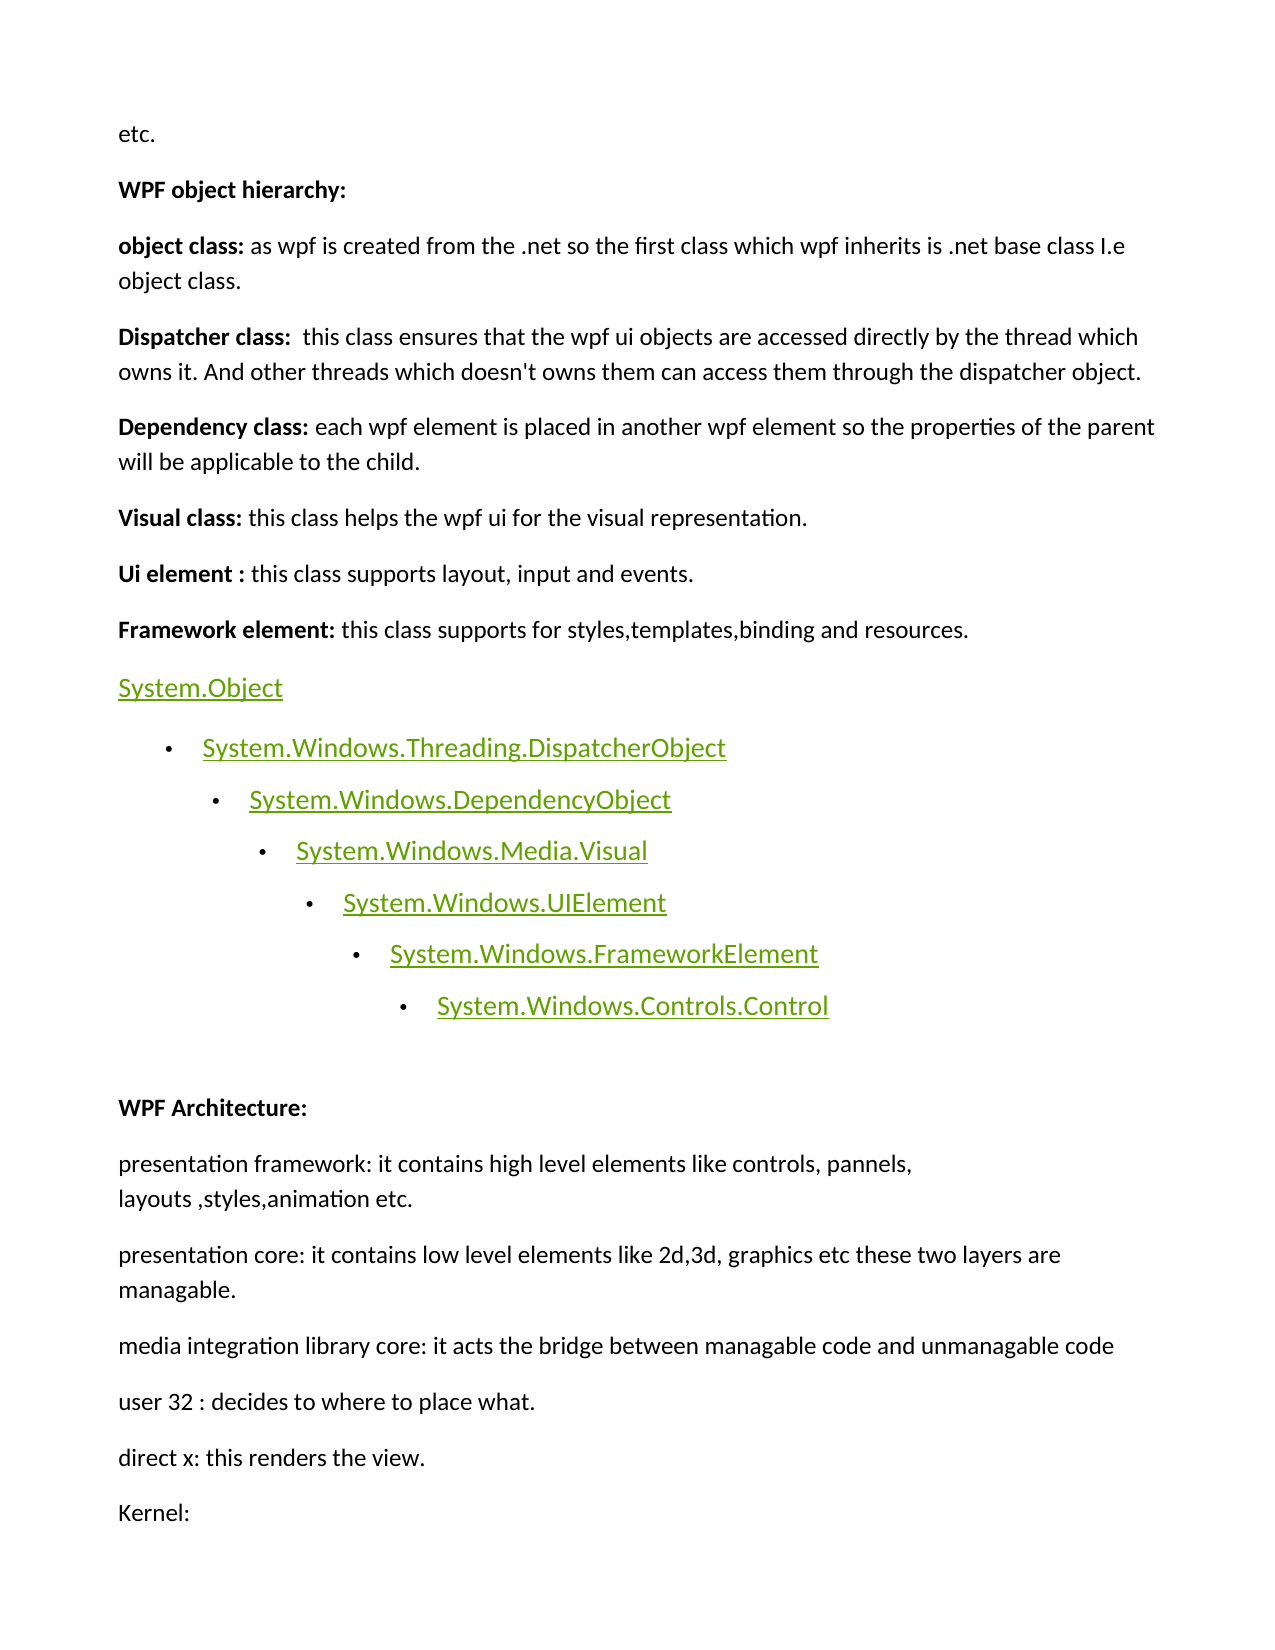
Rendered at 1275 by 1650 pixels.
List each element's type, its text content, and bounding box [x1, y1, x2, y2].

text Visual class: this class helps the wpf ui for the visual representation. [118, 502, 1157, 533]
text presentation framework: it contains high level elements like controls, pannels, layouts ,styles,animation etc. [118, 1148, 1157, 1214]
text Ui element : this class supports layout, input and events. [118, 558, 1157, 589]
text object class: as wpf is created from the .net so the first class which wpf inherits is .net base class I.e object class. [118, 230, 1157, 295]
text media integration library core: it acts the bridge between managable code and unmanagable code [118, 1330, 1157, 1361]
text etc. [118, 118, 1157, 149]
text System.Object [118, 670, 1157, 704]
text presentation core: it contains low level elements like 2d,3d, graphics etc these two layers are managable. [118, 1239, 1157, 1305]
text WPF object hierarchy: [118, 174, 1157, 204]
text user 32 : decides to where to place what. [118, 1386, 1157, 1416]
text direct x: this renders the view. [118, 1442, 1157, 1472]
text Framework element: this class supports for styles,templates,binding and resources. [118, 614, 1157, 644]
text Dispatcher class: this class ensures that the wpf ui objects are accessed directly by the thread which owns it. And other threads which doesn't owns them can access them through the dispatcher object. [118, 321, 1157, 386]
list System.Windows.UIElement [268, 885, 1157, 919]
list System.Windows.Controls.Control [362, 988, 1157, 1022]
text Kernel: [118, 1497, 1157, 1528]
list System.Windows.FrameworkElement [315, 936, 1157, 971]
text Dependency class: each wpf element is placed in another wpf element so the properties of the parent will be applicable to the child. [118, 411, 1157, 477]
list System.Windows.Media.Visual [221, 833, 1157, 868]
list System.Windows.DependencyObject [174, 782, 1157, 816]
list System.Windows.Threading.DispatcherObject [127, 730, 1157, 764]
text WPF Architecture: [118, 1092, 1157, 1123]
